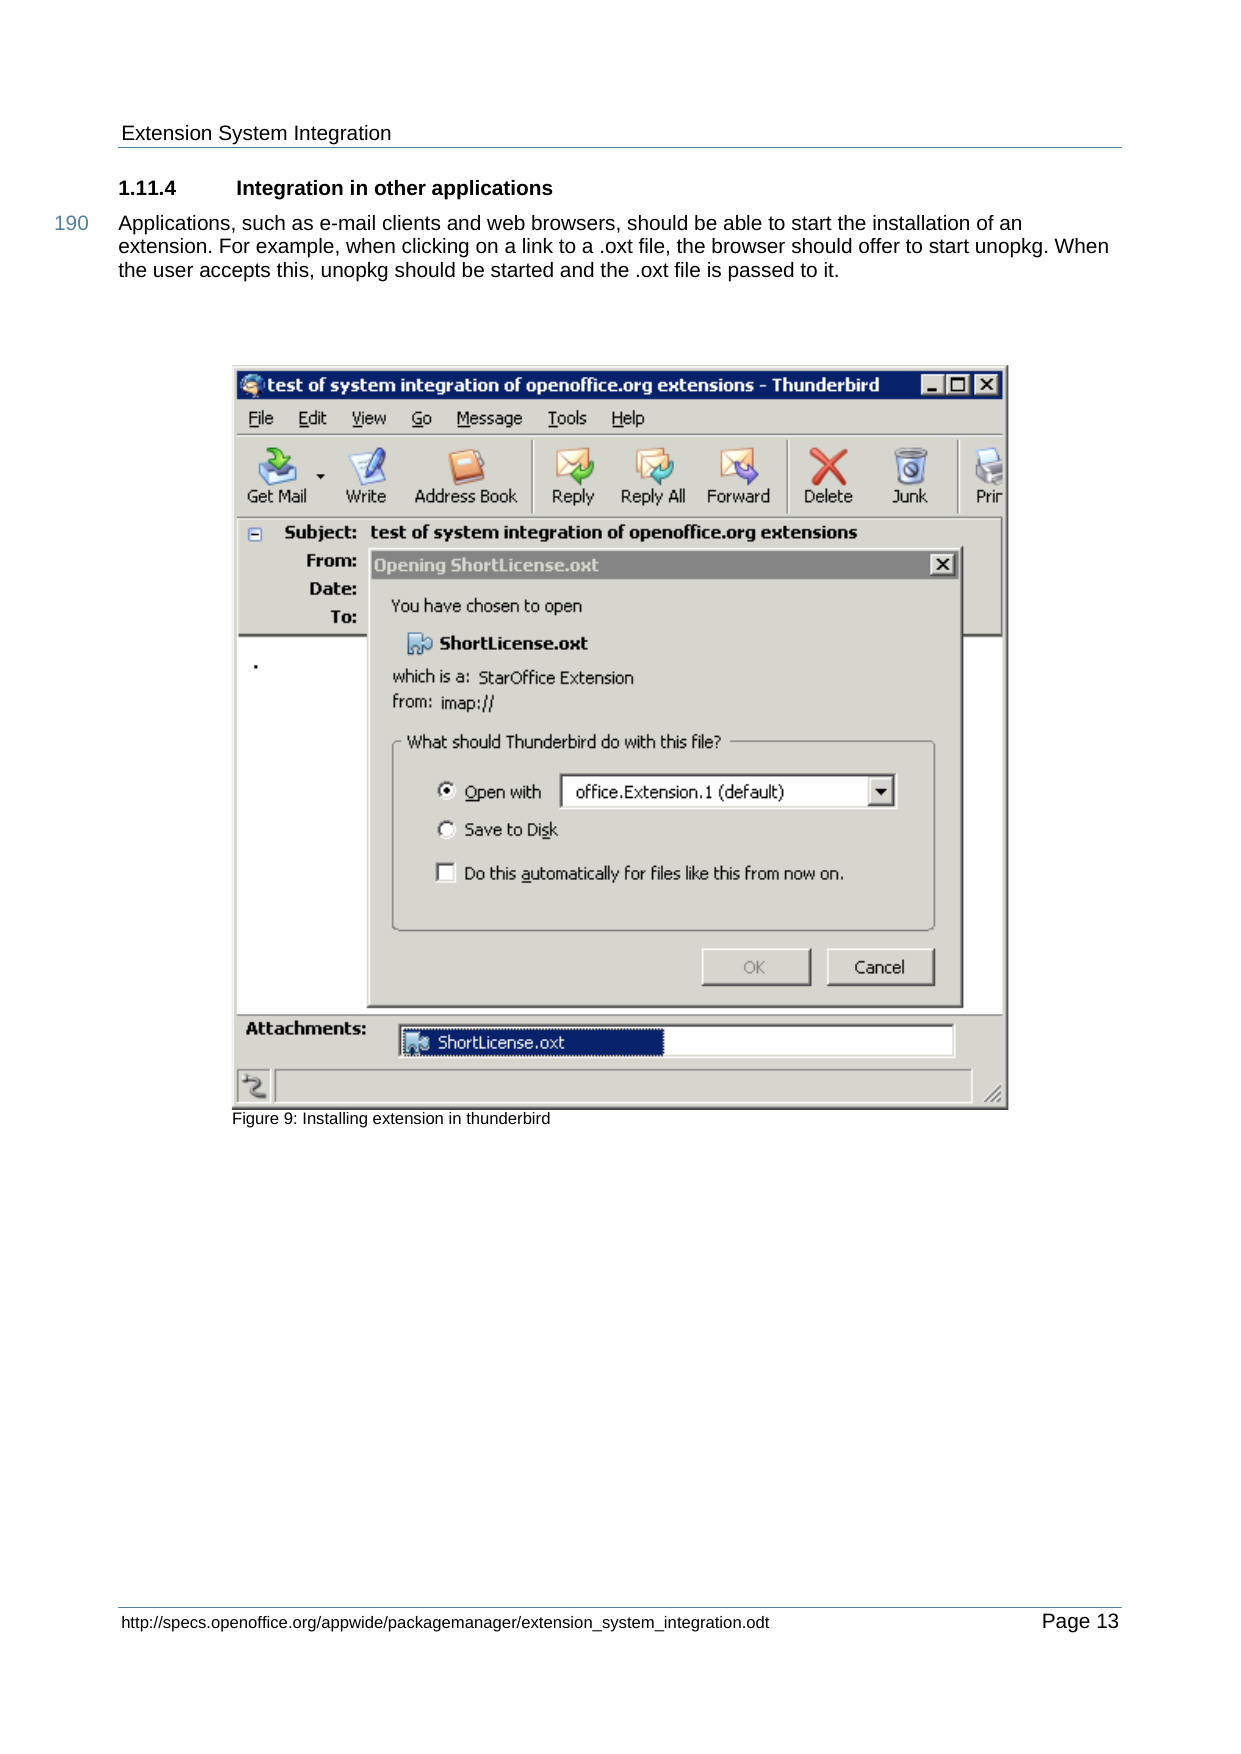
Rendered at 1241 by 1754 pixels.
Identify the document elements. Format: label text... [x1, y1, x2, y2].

text Applications, such as e-mail clients and web browsers, should be able to start the installation of an extension. For example, when clicking on a link to a .oxt file, the browser should offer to start unopkg. When the user accepts this, unopkg should be started and the .oxt file is passed to it. [118, 212, 1122, 281]
subtitle Integration in other applications [118, 177, 1122, 200]
picture [231, 365, 1009, 1110]
text Figure 9: Installing extension in thunderbird [232, 1110, 1008, 1128]
